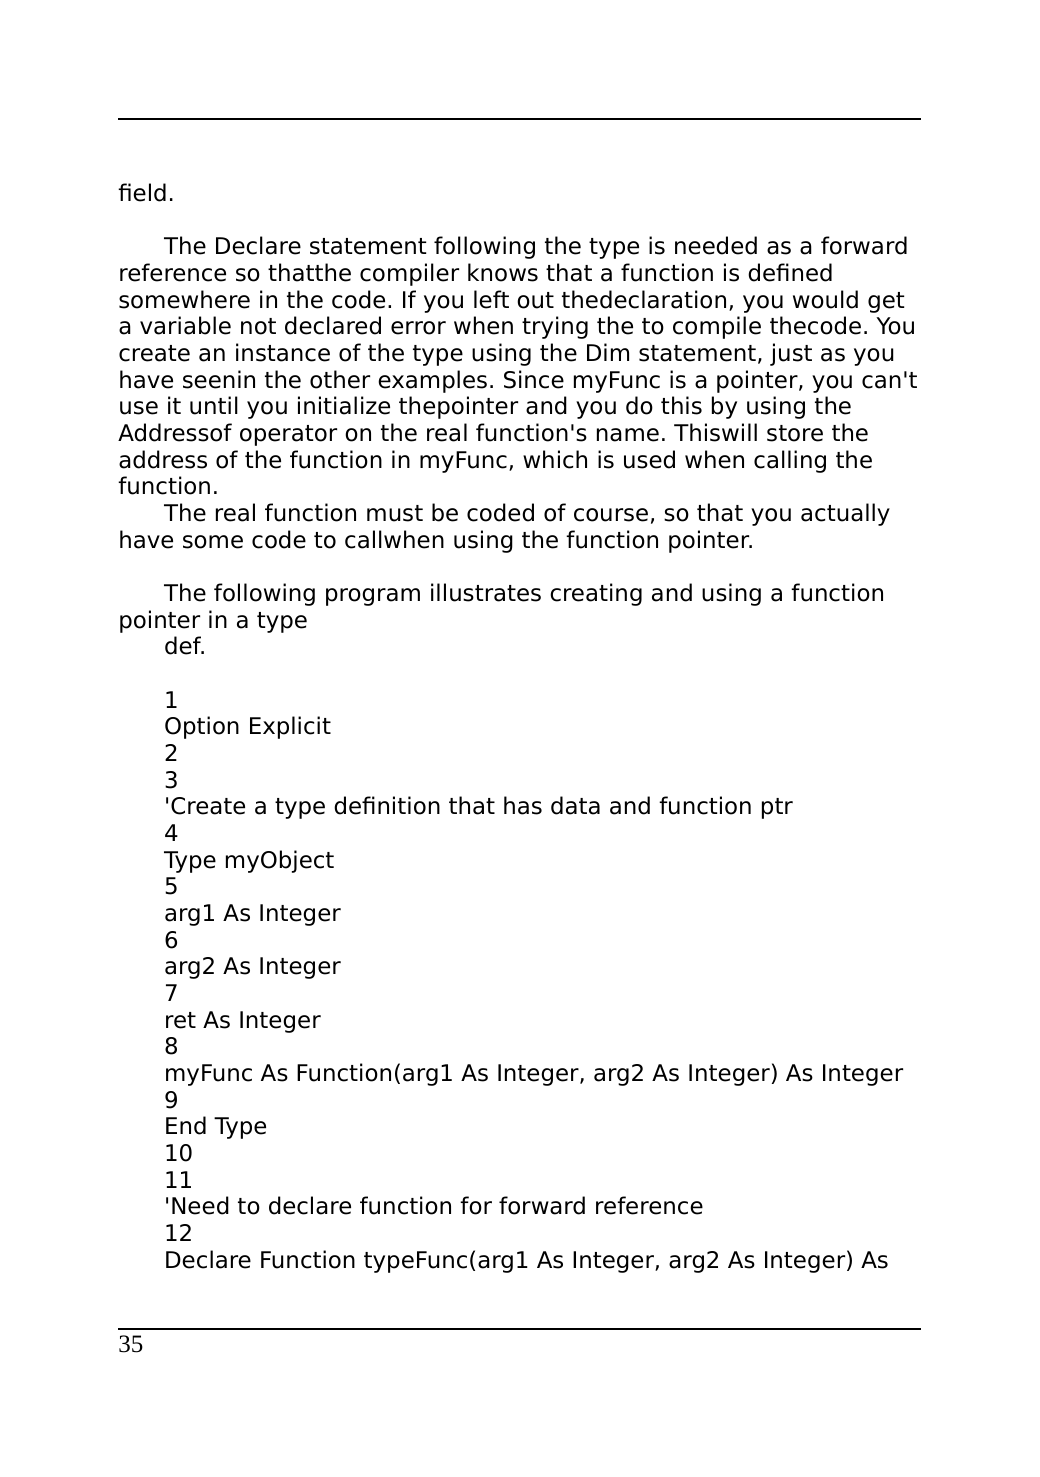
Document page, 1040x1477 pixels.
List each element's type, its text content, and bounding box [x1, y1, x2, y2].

text 4 [118, 820, 921, 847]
text 8 [118, 1033, 921, 1060]
text 2 [118, 740, 921, 767]
text Type myObject [118, 847, 921, 873]
text 9 [118, 1087, 921, 1113]
text 7 [118, 980, 921, 1007]
text def. [118, 633, 921, 660]
text 'Need to declare function for forward reference [118, 1193, 921, 1220]
text The real function must be coded of course, so that you actually have some code to callwhen using the function pointer. [118, 500, 921, 553]
text field. [118, 180, 921, 207]
text 6 [118, 927, 921, 953]
text Option Explicit [118, 713, 921, 740]
text 12 [118, 1220, 921, 1247]
text arg2 As Integer [118, 953, 921, 980]
text 'Create a type definition that has data and function ptr [118, 793, 921, 820]
text 1 [118, 687, 921, 713]
text End Type [118, 1113, 921, 1140]
text ret As Integer [118, 1007, 921, 1033]
text arg1 As Integer [118, 900, 921, 927]
text 11 [118, 1167, 921, 1193]
text The Declare statement following the type is needed as a forward reference so thatthe compiler knows that a function is defined somewhere in the code. If you left out thedeclaration, you would get a variable not declared error when trying the to compile thecode. You create an instance of the type using the Dim statement, just as you have seenin the other examples. Since myFunc is a pointer, you can't use it until you initialize thepointer and you do this by using the Addressof operator on the real function's name. Thiswill store the address of the function in myFunc, which is used when calling the function. [118, 233, 921, 500]
text The following program illustrates creating and using a function pointer in a type [118, 580, 921, 633]
text Declare Function typeFunc(arg1 As Integer, arg2 As Integer) As [118, 1247, 921, 1273]
text 5 [118, 873, 921, 900]
text 10 [118, 1140, 921, 1167]
text myFunc As Function(arg1 As Integer, arg2 As Integer) As Integer [118, 1060, 921, 1087]
text 3 [118, 767, 921, 793]
